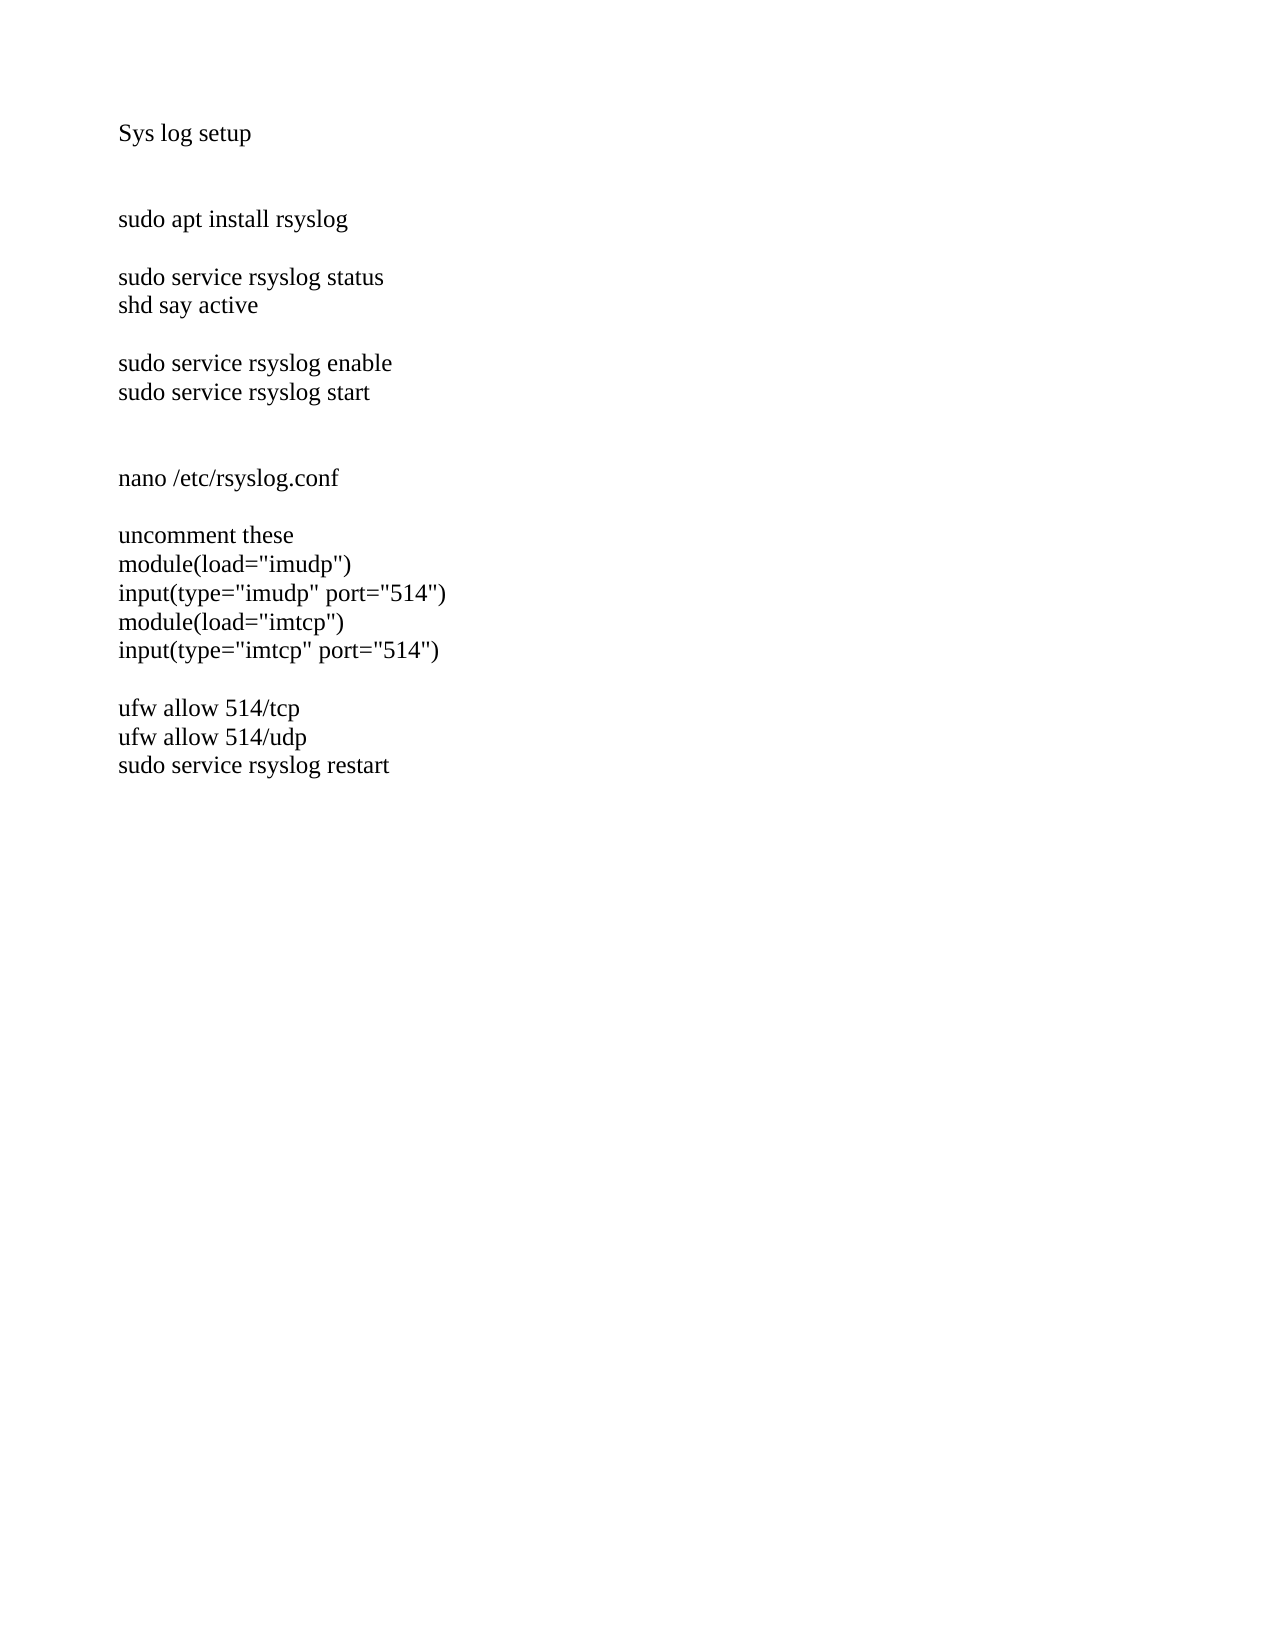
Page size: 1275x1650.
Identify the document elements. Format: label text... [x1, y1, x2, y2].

text ufw allow 514/udp [118, 722, 1157, 751]
text sudo service rsyslog enable [118, 348, 1157, 377]
text shd say active [118, 291, 1157, 319]
text sudo service rsyslog restart [118, 751, 1157, 779]
text module(load="imudp") input(type="imudp" port="514") module(load="imtcp") input(type="imtcp" port="514") [118, 549, 1157, 664]
text sudo service rsyslog start [118, 377, 1157, 406]
text sudo apt install rsyslog [118, 204, 1157, 233]
text Sys log setup [118, 118, 1157, 147]
text ufw allow 514/tcp [118, 693, 1157, 722]
text sudo service rsyslog status [118, 262, 1157, 291]
text uncomment these [118, 521, 1157, 549]
text nano /etc/rsyslog.conf [118, 463, 1157, 492]
